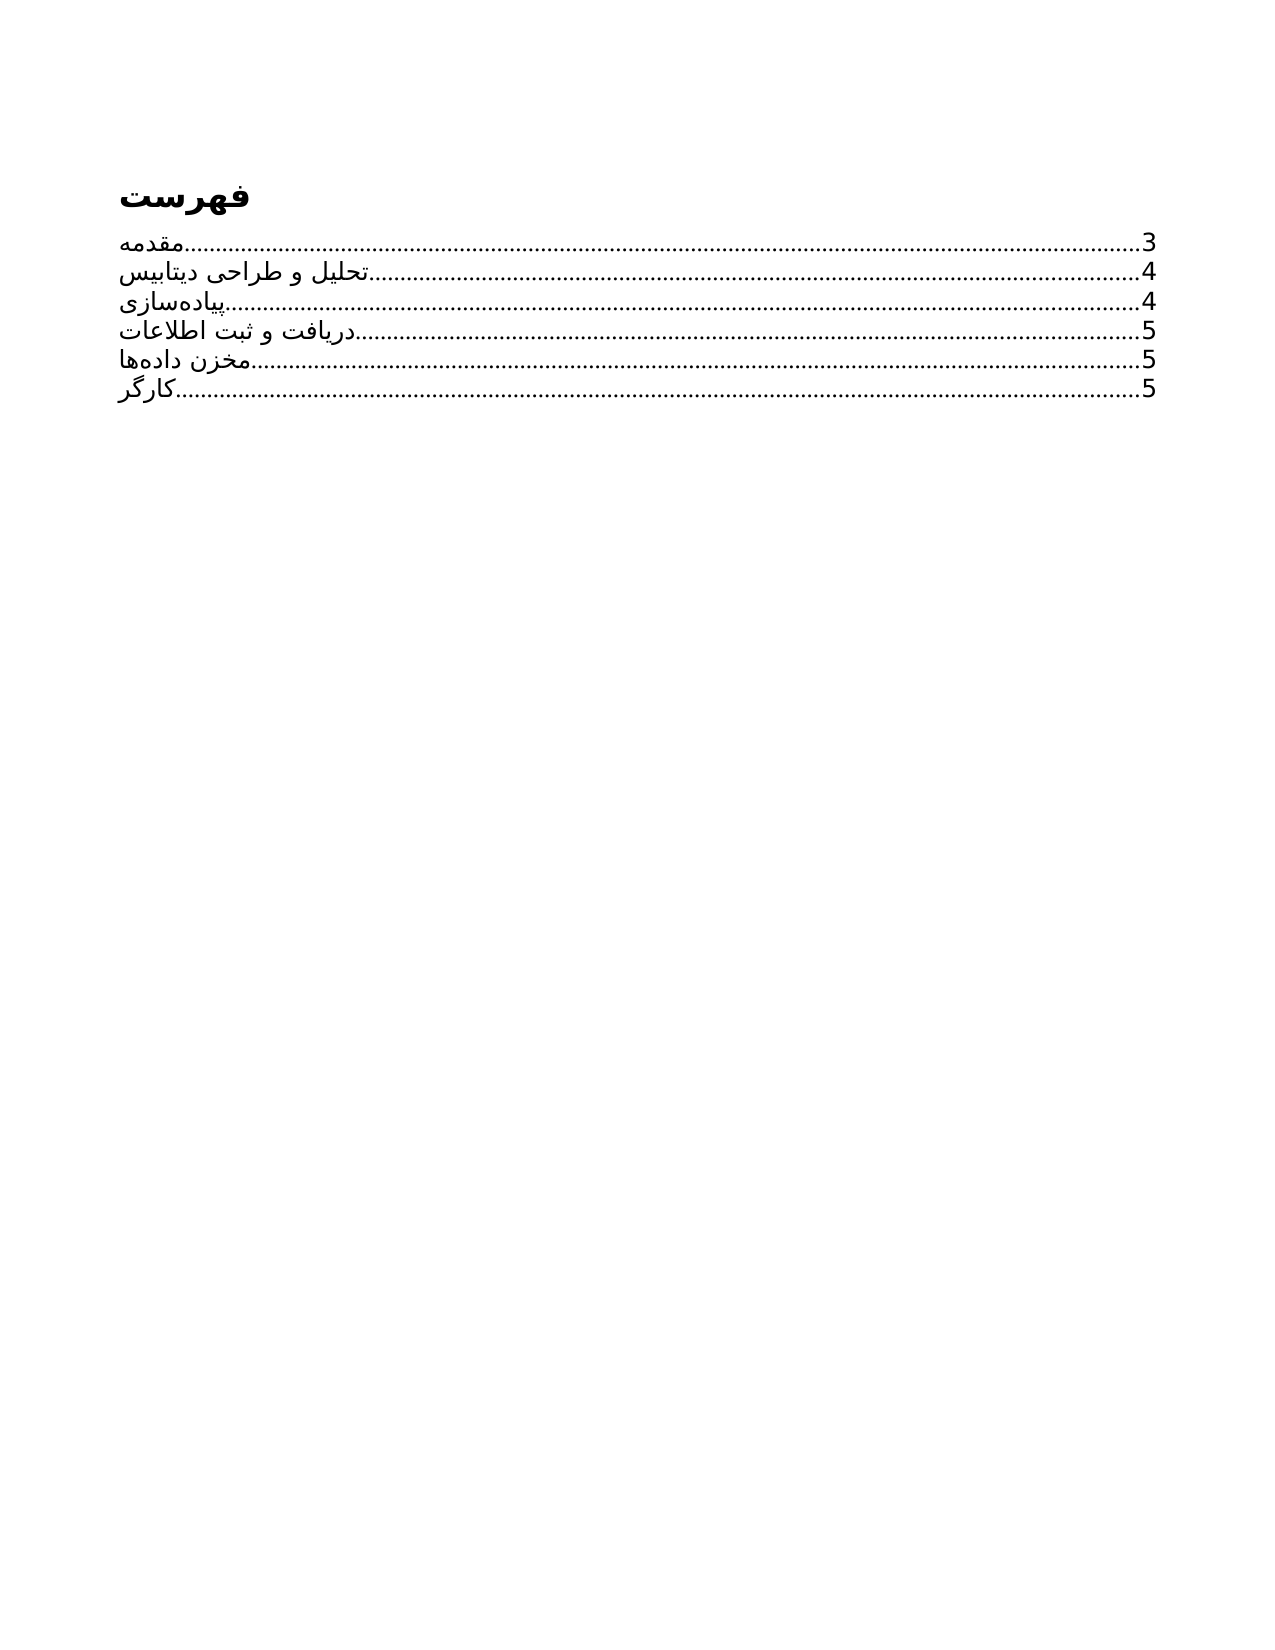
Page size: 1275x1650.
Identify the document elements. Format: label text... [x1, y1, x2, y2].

text مخزن داده‌ها 5 [118, 345, 1157, 374]
text کارگر 5 [118, 374, 1157, 404]
subtitle فهرست [118, 177, 1157, 216]
text دریافت و ثبت اطلاعات 5 [118, 316, 1157, 345]
text تحلیل و طراحی دیتابیس 4 [118, 257, 1157, 287]
text پیاده‌سازی 4 [118, 287, 1157, 316]
text مقدمه 3 [118, 228, 1157, 257]
